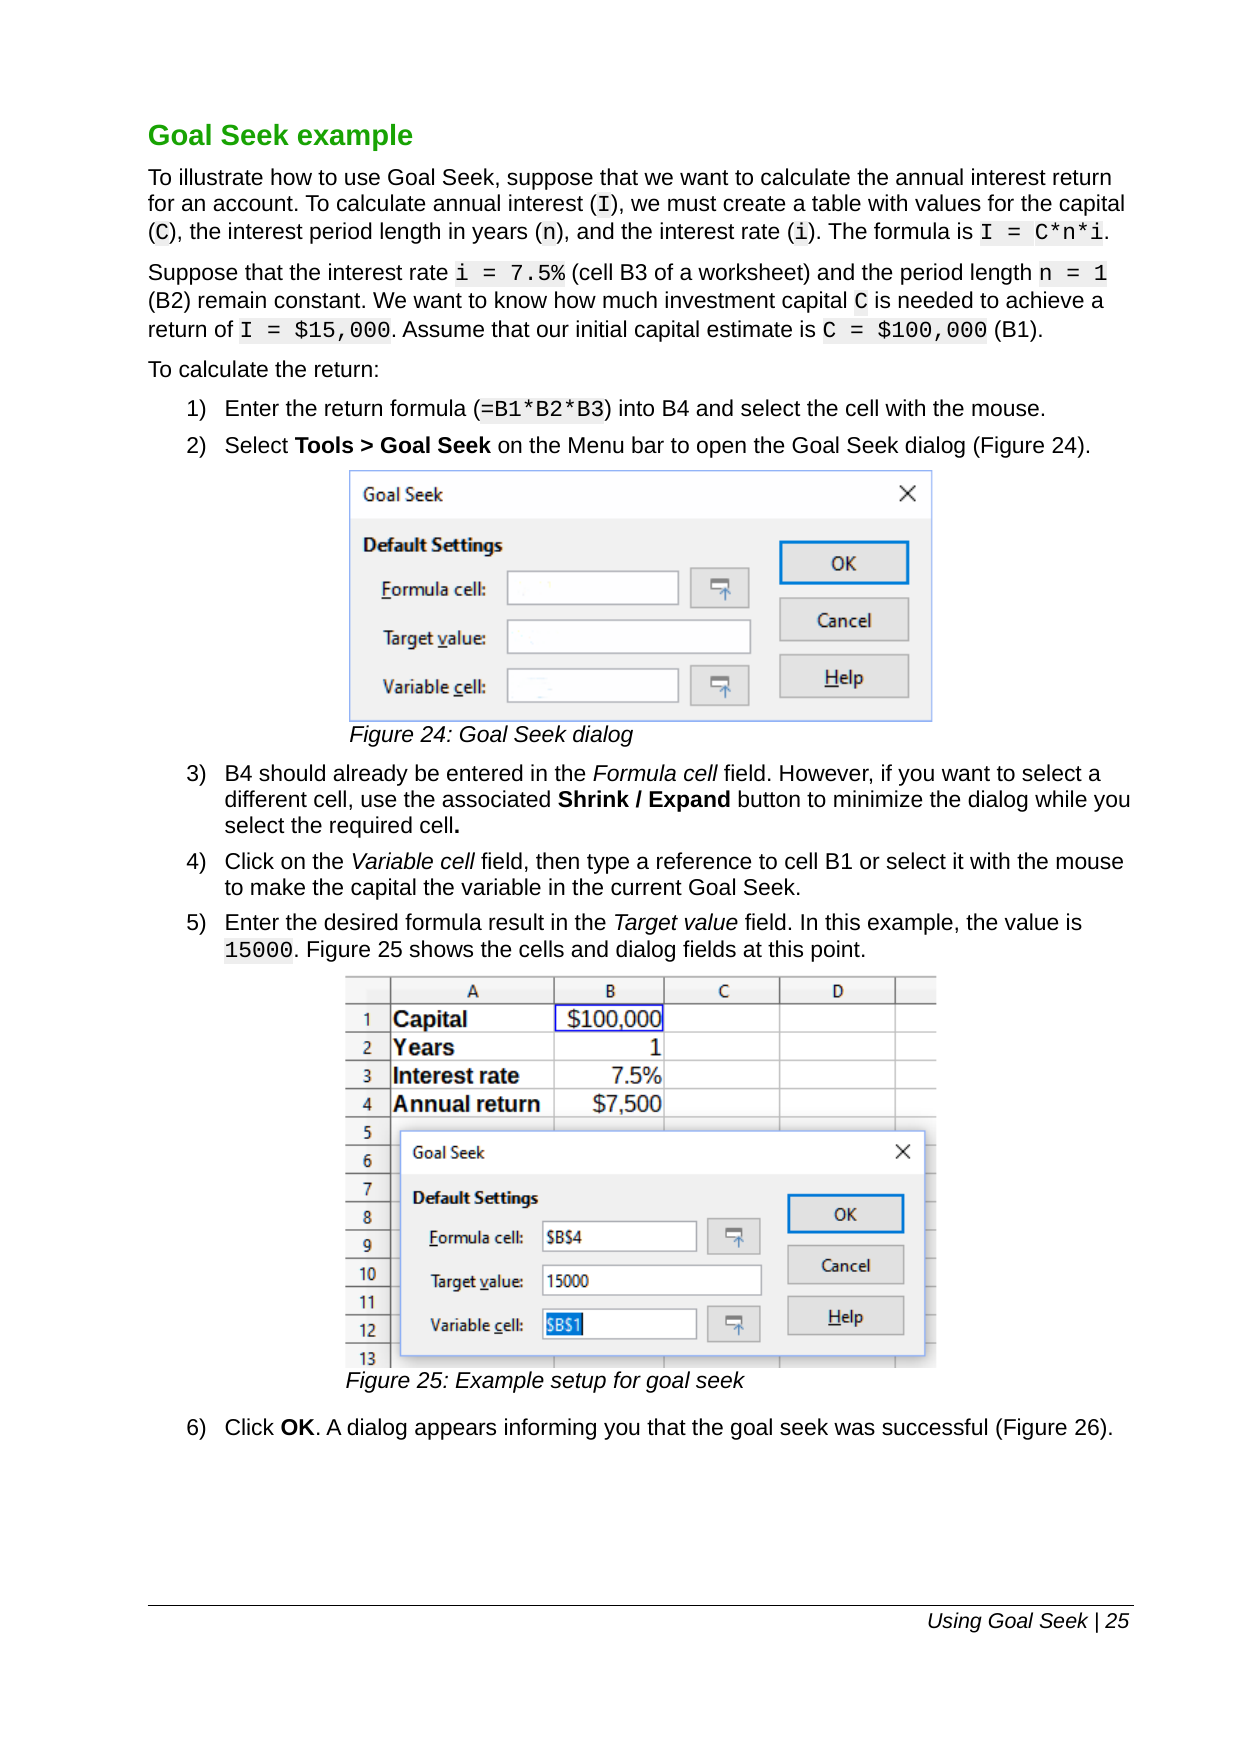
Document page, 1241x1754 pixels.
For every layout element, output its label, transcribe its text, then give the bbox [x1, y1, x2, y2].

picture [349, 470, 933, 722]
text Figure 24: Goal Seek dialog [349, 722, 933, 748]
subtitle Goal Seek example [148, 118, 1134, 152]
list Enter the desired formula result in the Target value field. In this example, the value is 15000. Figure 25 shows the cells and dialog fields at this point. [207, 909, 1134, 964]
picture [345, 975, 937, 1368]
text Suppose that the interest rate i = 7.5% (cell B3 of a worksheet) and the period length n = 1 (B2) remain constant. We want to know how much investment capital C is needed to achieve a return of I = $15,000. Assume that our initial capital estimate is C = $100,000 (B1). [148, 259, 1134, 344]
text To illustrate how to use Goal Seek, suppose that we want to calculate the annual interest return for an account. To calculate annual interest (I), we must create a table with values for the capital (C), the interest period length in years (n), and the interest rate (i). The formula is I = C*n*i. [148, 163, 1134, 246]
list B4 should already be entered in the Formula cell field. However, if you want to select a different cell, use the associated Shrink / Expand button to minimize the dialog while you select the required cell. [207, 760, 1134, 839]
list Enter the return formula (=B1*B2*B3) into B4 and select the cell with the mouse. [207, 395, 1134, 424]
text To calculate the return: [148, 356, 1134, 383]
text Figure 25: Example setup for goal seek [345, 1368, 936, 1394]
list Click on the Variable cell field, then type a reference to cell B1 or select it with the mouse to make the capital the variable in the current Goal Seek. [207, 848, 1134, 900]
list Click OK. A dialog appears informing you that the goal seek was successful (Figure 26). [207, 1414, 1134, 1440]
list Select Tools > Goal Seek on the Menu bar to open the Goal Seek dialog (Figure 24). [207, 432, 1134, 459]
